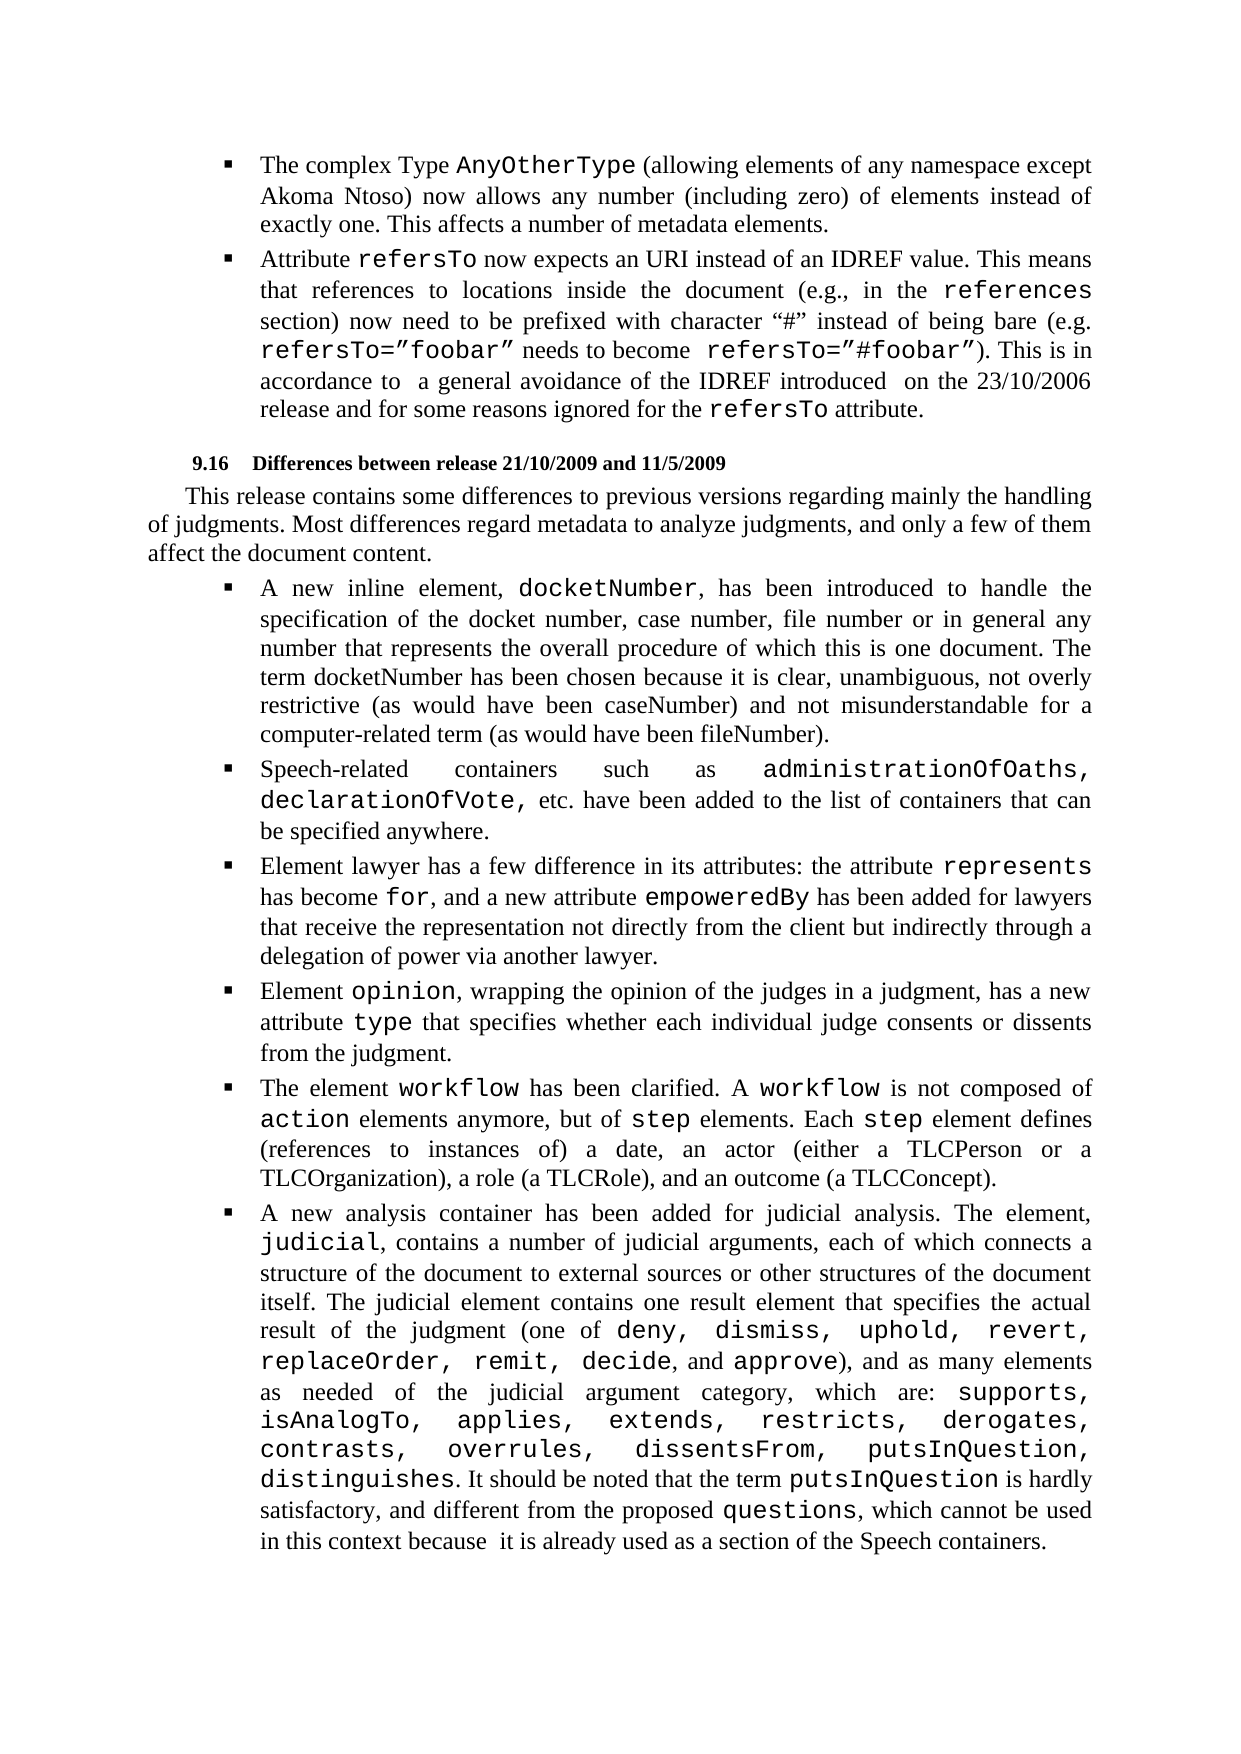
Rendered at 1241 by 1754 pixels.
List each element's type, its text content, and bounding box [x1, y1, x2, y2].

text This release contains some differences to previous versions regarding mainly the handling of judgments. Most differences regard metadata to analyze judgments, and only a few of them affect the document content. [148, 481, 1092, 567]
list A new analysis container has been added for judicial analysis. The element, judicial, contains a number of judicial arguments, each of which connects a structure of the document to external sources or other structures of the document itself. The judicial element contains one result element that specifies the actual result of the judgment (one of deny, dismiss, uphold, revert, replaceOrder, remit, decide, and approve), and as many elements as needed of the judicial argument category, which are: supports, isAnalogTo, applies, extends, restricts, derogates, contrasts, overrules, dissentsFrom, putsInQuestion, distinguishes. It should be noted that the term putsInQuestion is hardly satisfactory, and different from the proposed questions, which cannot be used in this context because it is already used as a section of the Speech containers. [222, 1198, 1092, 1555]
list The element workflow has been clarified. A workflow is not composed of action elements anymore, but of step elements. Each step element defines (references to instances of) a date, an actor (either a TLCPerson or a TLCOrganization), a role (a TLCRole), and an outcome (a TLCConcept). [222, 1073, 1092, 1192]
list Element opinion, wrapping the opinion of the judges in a judgment, has a new attribute type that specifies whether each individual judge consents or dissents from the judgment. [222, 976, 1092, 1067]
list Element lawyer has a few difference in its attributes: the attribute represents has become for, and a new attribute empoweredBy has been added for lawyers that receive the representation not directly from the client but indirectly through a delegation of power via another lawyer. [222, 851, 1092, 970]
subtitle Differences between release 21/10/2009 and 11/5/2009 [192, 450, 1092, 474]
list Attribute refersTo now expects an URI instead of an IDREF value. This means that references to locations inside the document (e.g., in the references section) now need to be prefixed with character “#” instead of being bare (e.g. refersTo=”foobar” needs to become refersTo=”#foobar”). This is in accordance to a general avoidance of the IDREF introduced on the 23/10/2006 release and for some reasons ignored for the refersTo attribute. [222, 244, 1092, 425]
list A new inline element, docketNumber, has been introduced to handle the specification of the docket number, case number, file number or in general any number that represents the overall procedure of which this is one document. The term docketNumber has been chosen because it is clear, unambiguous, not overly restrictive (as would have been caseNumber) and not misunderstandable for a computer-related term (as would have been fileNumber). [222, 573, 1092, 748]
list The complex Type AnyOtherType (allowing elements of any namespace except Akoma Ntoso) now allows any number (including zero) of elements instead of exactly one. This affects a number of metadata elements. [222, 150, 1092, 238]
list Speech-related containers such as administrationOfOaths, declarationOfVote, etc. have been added to the list of containers that can be specified anywhere. [222, 754, 1092, 844]
